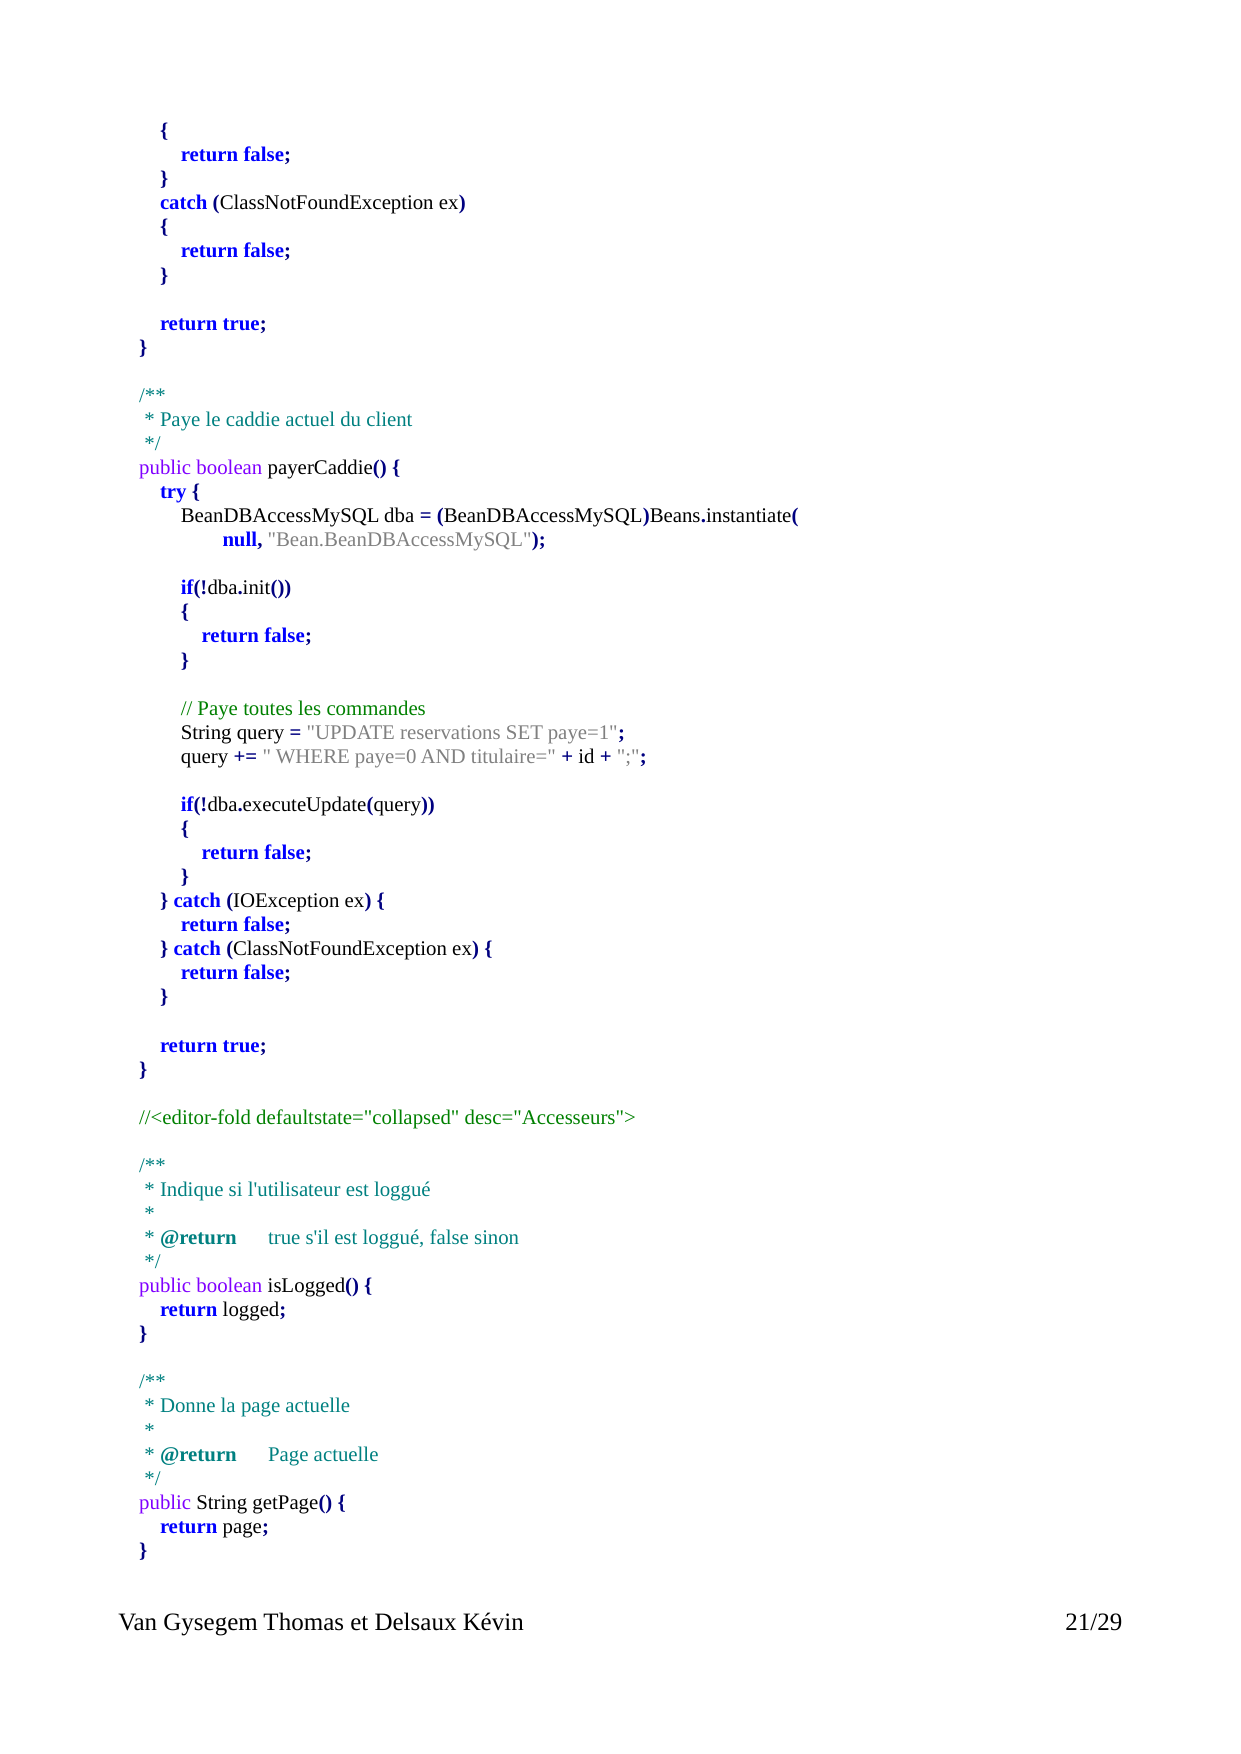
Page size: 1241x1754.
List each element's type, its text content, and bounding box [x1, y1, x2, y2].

text try { [118, 479, 1122, 503]
text return false; [118, 912, 1122, 936]
text { [118, 214, 1122, 238]
text null, "Bean.BeanDBAccessMySQL"); [118, 527, 1122, 551]
text { [118, 118, 1122, 142]
text catch (ClassNotFoundException ex) [118, 190, 1122, 214]
text } [118, 864, 1122, 888]
text /** [118, 383, 1122, 407]
text * [118, 1417, 1122, 1442]
text BeanDBAccessMySQL dba = (BeanDBAccessMySQL)Beans.instantiate( [118, 503, 1122, 527]
text return page; [118, 1514, 1122, 1538]
text } [118, 262, 1122, 287]
text } catch (IOException ex) { [118, 888, 1122, 912]
text query += " WHERE paye=0 AND titulaire=" + id + ";"; [118, 744, 1122, 768]
text { [118, 599, 1122, 623]
text if(!dba.executeUpdate(query)) [118, 792, 1122, 816]
text public boolean payerCaddie() { [118, 455, 1122, 479]
text } [118, 647, 1122, 672]
text * @return Page actuelle [118, 1442, 1122, 1466]
text return logged; [118, 1297, 1122, 1321]
text */ [118, 1466, 1122, 1490]
text return false; [118, 840, 1122, 864]
text */ [118, 431, 1122, 455]
text * Paye le caddie actuel du client [118, 407, 1122, 431]
text } [118, 335, 1122, 359]
text return true; [118, 311, 1122, 335]
text * Indique si l'utilisateur est loggué [118, 1177, 1122, 1201]
text return false; [118, 960, 1122, 984]
text return false; [118, 238, 1122, 262]
text public boolean isLogged() { [118, 1273, 1122, 1297]
text String query = "UPDATE reservations SET paye=1"; [118, 720, 1122, 744]
text } [118, 1057, 1122, 1081]
text * [118, 1201, 1122, 1225]
text if(!dba.init()) [118, 575, 1122, 599]
text //<editor-fold defaultstate="collapsed" desc="Accesseurs"> [118, 1105, 1122, 1129]
text /** [118, 1153, 1122, 1177]
text } [118, 1321, 1122, 1345]
text return false; [118, 142, 1122, 166]
text * Donne la page actuelle [118, 1393, 1122, 1417]
text } catch (ClassNotFoundException ex) { [118, 936, 1122, 960]
text * @return true s'il est loggué, false sinon [118, 1225, 1122, 1249]
text return true; [118, 1032, 1122, 1057]
text */ [118, 1249, 1122, 1273]
text return false; [118, 623, 1122, 647]
text /** [118, 1369, 1122, 1393]
text public String getPage() { [118, 1490, 1122, 1514]
text } [118, 984, 1122, 1008]
text { [118, 816, 1122, 840]
text // Paye toutes les commandes [118, 696, 1122, 720]
text } [118, 1538, 1122, 1562]
text } [118, 166, 1122, 190]
